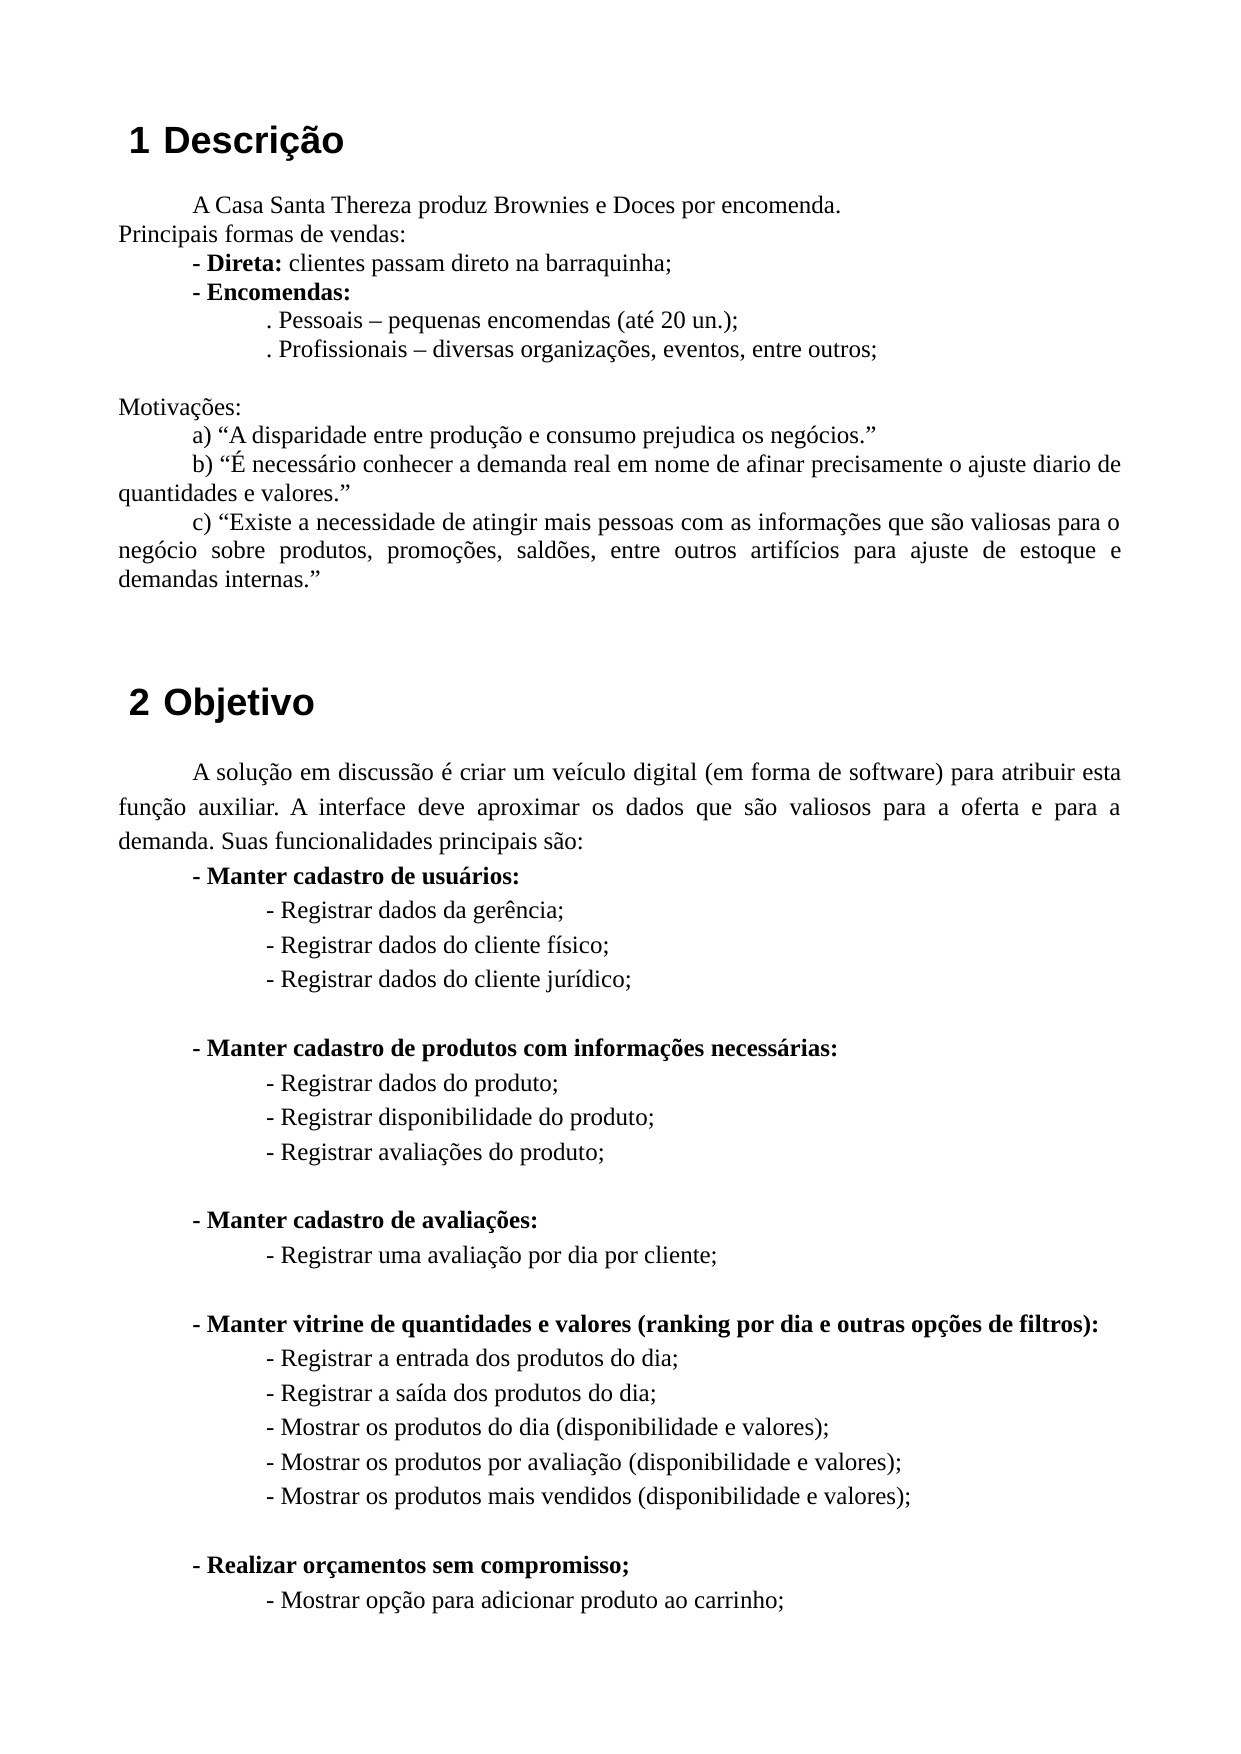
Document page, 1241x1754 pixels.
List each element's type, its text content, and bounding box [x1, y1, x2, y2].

text - Registrar a entrada dos produtos do dia; [118, 1343, 1122, 1372]
text - Registrar dados do cliente físico; [118, 930, 1122, 958]
text - Registrar uma avaliação por dia por cliente; [118, 1240, 1122, 1269]
text - Encomendas: [118, 277, 1122, 306]
text - Mostrar opção para adicionar produto ao carrinho; [118, 1585, 1122, 1614]
text - Manter cadastro de avaliações: [118, 1206, 1122, 1234]
text - Mostrar os produtos do dia (disponibilidade e valores); [118, 1412, 1122, 1441]
text - Mostrar os produtos mais vendidos (disponibilidade e valores); [118, 1481, 1122, 1510]
text A solução em discussão é criar um veículo digital (em forma de software) para atribuir esta função auxiliar. A interface deve aproximar os dados que são valiosos para a oferta e para a demanda. Suas funcionalidades principais são: [118, 757, 1122, 855]
text - Registrar dados da gerência; [118, 895, 1122, 924]
text . Pessoais – pequenas encomendas (até 20 un.); [118, 306, 1122, 334]
text Principais formas de vendas: [118, 219, 1122, 248]
text - Registrar disponibilidade do produto; [118, 1102, 1122, 1131]
text b) “É necessário conhecer a demanda real em nome de afinar precisamente o ajuste diario de quantidades e valores.” [118, 449, 1122, 507]
text - Realizar orçamentos sem compromisso; [118, 1550, 1122, 1579]
text - Registrar avaliações do produto; [118, 1137, 1122, 1165]
subtitle Objetivo [118, 679, 1122, 723]
text - Registrar dados do cliente jurídico; [118, 964, 1122, 993]
text - Registrar dados do produto; [118, 1068, 1122, 1096]
text a) “A disparidade entre produção e consumo prejudica os negócios.” [118, 421, 1122, 449]
text - Mostrar os produtos por avaliação (disponibilidade e valores); [118, 1447, 1122, 1476]
text . Profissionais – diversas organizações, eventos, entre outros; [118, 334, 1122, 363]
text A Casa Santa Thereza produz Brownies e Doces por encomenda. [118, 191, 1122, 219]
text - Manter vitrine de quantidades e valores (ranking por dia e outras opções de filtros): [118, 1309, 1122, 1338]
text - Direta: clientes passam direto na barraquinha; [118, 248, 1122, 277]
subtitle Descrição [118, 118, 1122, 162]
text - Manter cadastro de usuários: [118, 861, 1122, 889]
text c) “Existe a necessidade de atingir mais pessoas com as informações que são valiosas para o negócio sobre produtos, promoções, saldões, entre outros artifícios para ajuste de estoque e demandas internas.” [118, 507, 1122, 593]
text - Manter cadastro de produtos com informações necessárias: [118, 1033, 1122, 1062]
text - Registrar a saída dos produtos do dia; [118, 1378, 1122, 1407]
text Motivações: [118, 392, 1122, 421]
